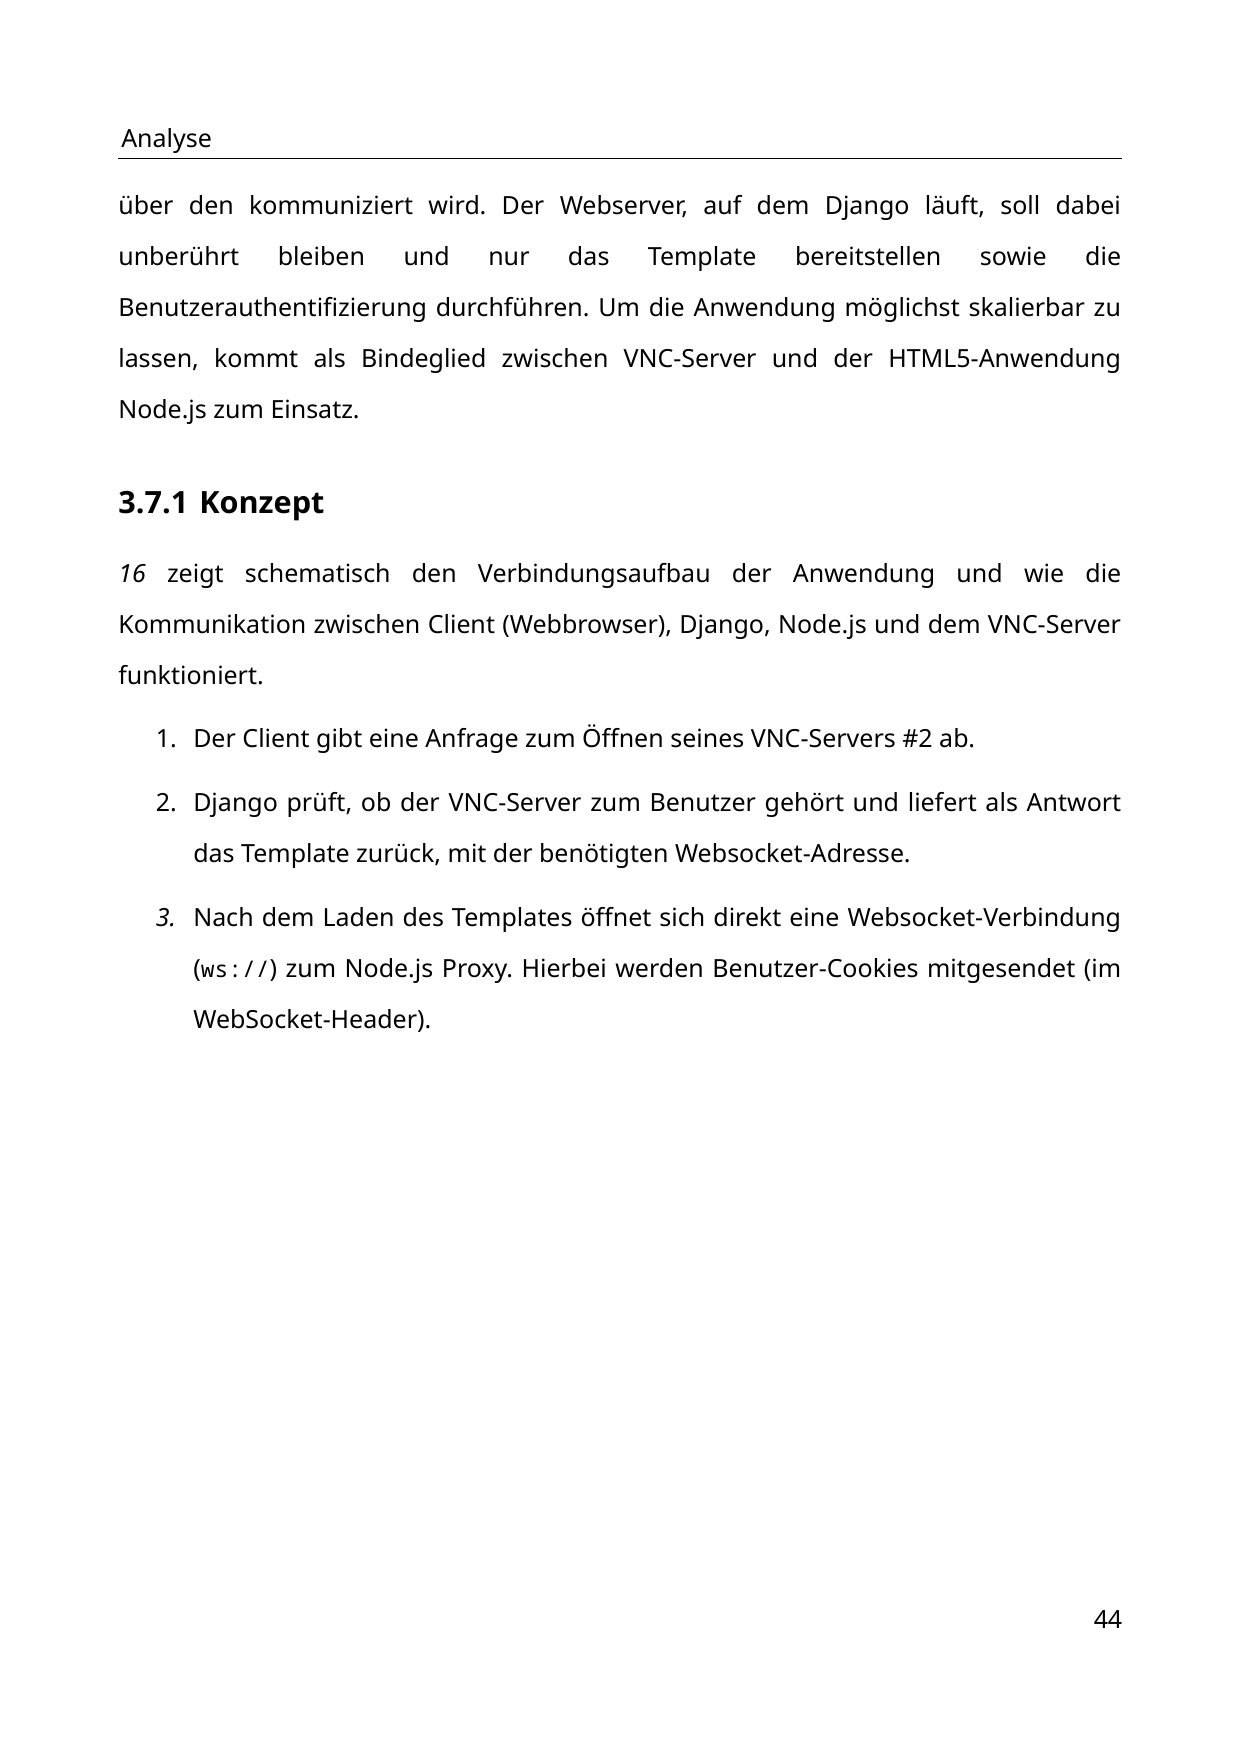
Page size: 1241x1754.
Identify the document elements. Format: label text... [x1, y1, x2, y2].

list Der Client gibt eine Anfrage zum Öffnen seines VNC-Servers #2 ab. [156, 721, 1122, 755]
list Nach dem Laden des Templates öffnet sich direkt eine Websocket-Verbindung (ws://) zum Node.js Proxy. Hierbei werden Benutzer-Cookies mitgesendet (im WebSocket-Header). [156, 899, 1122, 1035]
subtitle Konzept [118, 480, 1122, 522]
text Abbildung 16 zeigt schematisch den Verbindungsaufbau der Anwendung und wie die Kommunikation zwischen Client (Webbrowser), Django, Node.js und dem VNC-Server funktioniert. [118, 555, 1122, 692]
list Django prüft, ob der VNC-Server zum Benutzer gehört und liefert als Antwort das Template zurück, mit der benötigten Websocket-Adresse. [156, 784, 1122, 870]
text über den kommuniziert wird. Der Webserver, auf dem Django läuft, soll dabei unberührt bleiben und nur das Template bereitstellen sowie die Benutzerauthentifizierung durchführen. Um die Anwendung möglichst skalierbar zu lassen, kommt als Bindeglied zwischen VNC-Server und der HTML5-Anwendung Node.js zum Einsatz. [118, 188, 1122, 426]
